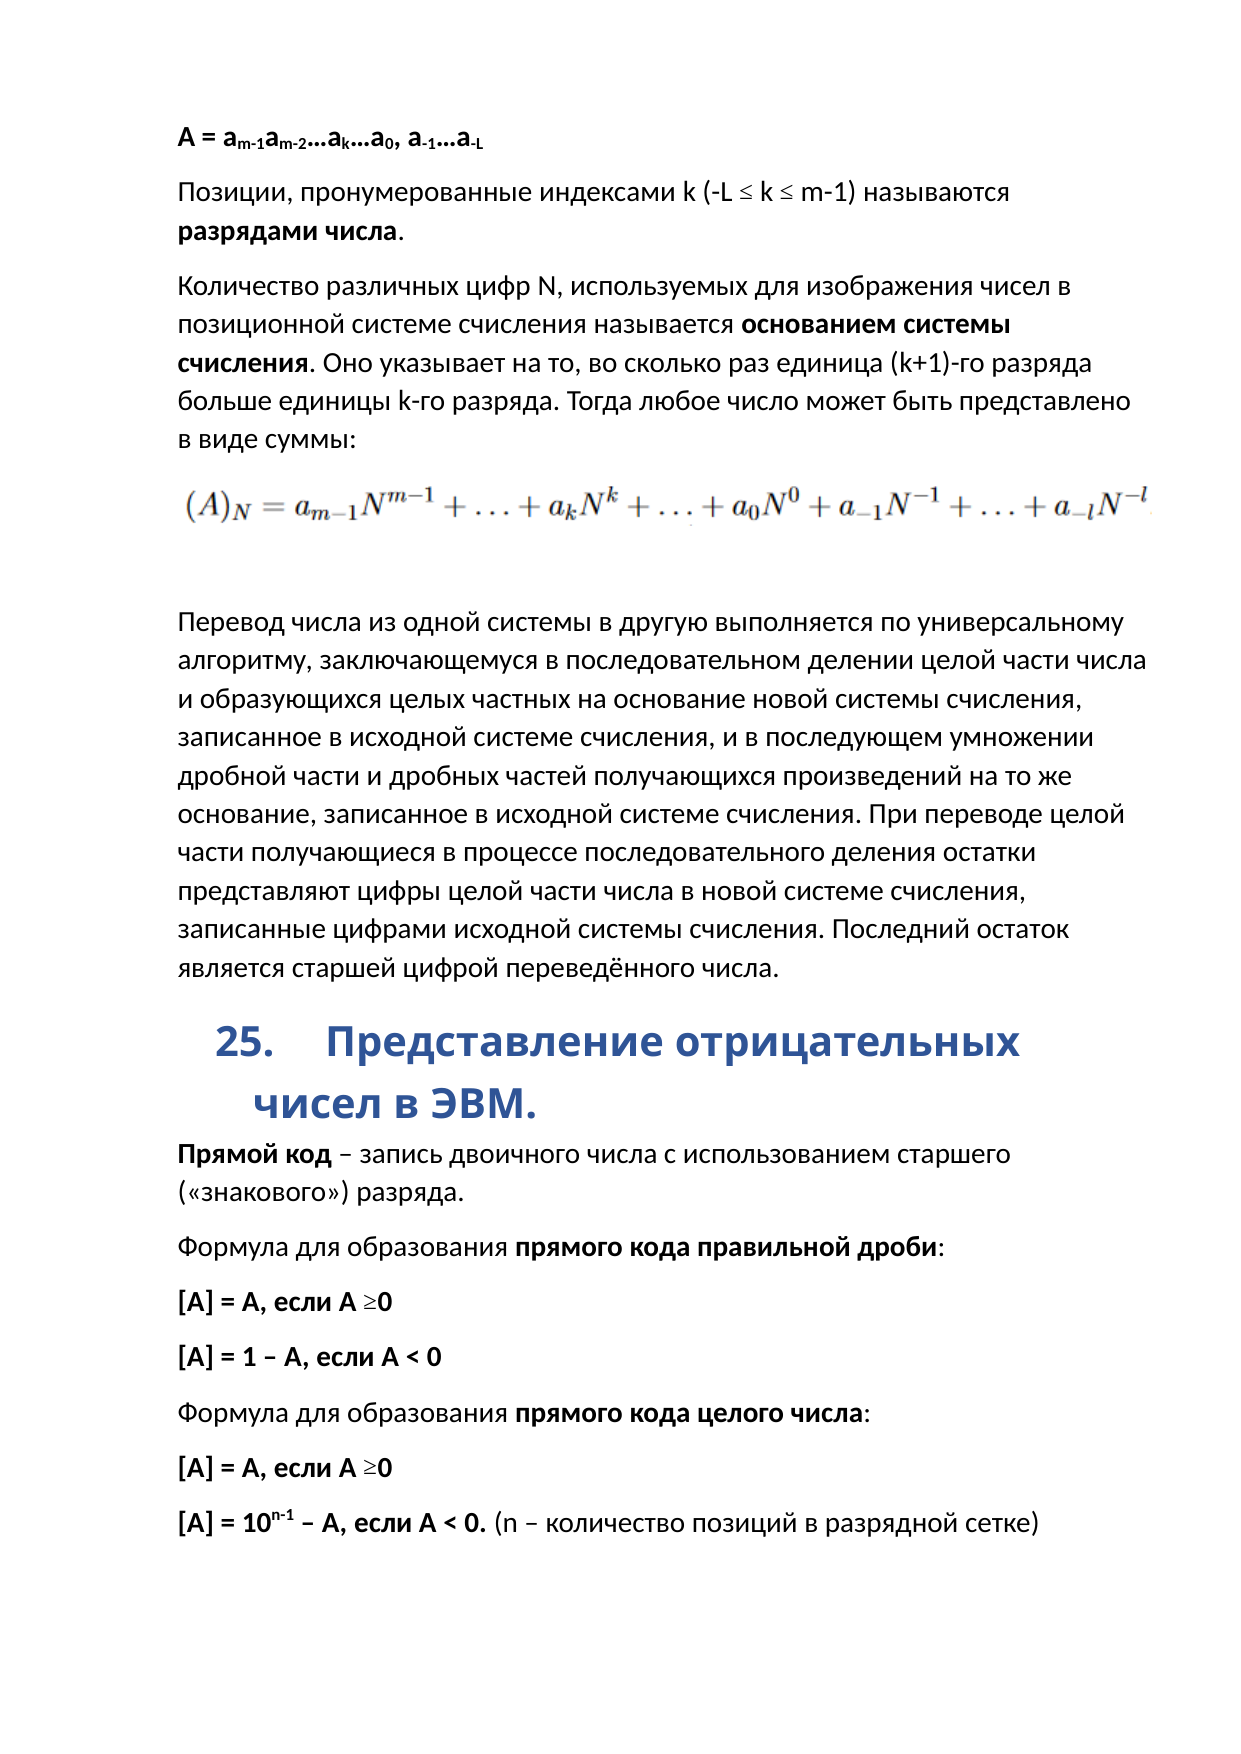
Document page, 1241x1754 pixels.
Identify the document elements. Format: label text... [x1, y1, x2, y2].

text Перевод числа из одной системы в другую выполняется по универсальному алгоритму, заключающемуся в последовательном делении целой части числа и образующихся целых частных на основание новой системы счисления, записанное в исходной системе счисления, и в последующем умножении дробной части и дробных частей получающихся произведений на то же основание, записанное в исходной системе счисления. При переводе целой части получающиеся в процессе последовательного деления остатки представляют цифры целой части числа в новой системе счисления, записанные цифрами исходной системы счисления. Последний остаток является старшей цифрой переведённого числа. [177, 603, 1152, 984]
subtitle Представление отрицательных чисел в ЭВМ. [215, 1012, 1152, 1130]
picture [177, 469, 1152, 526]
text [A] = A, если A 0 [177, 1449, 1152, 1484]
text Позиции, пронумерованные индексами k (-L k m-1) называются разрядами числа. [177, 173, 1152, 247]
text [A] = A, если A 0 [177, 1283, 1152, 1319]
text A = am-1am-2…ak…a0, a-1…a-L [177, 118, 1152, 154]
text [A] = 1 – A, если A < 0 [177, 1338, 1152, 1374]
text Количество различных цифр N, используемых для изображения чисел в позиционной системе счисления называется основанием системы счисления. Оно указывает на то, во сколько раз единица (k+1)-го разряда больше единицы k-го разряда. Тогда любое число может быть представлено в виде суммы: [177, 267, 1152, 456]
text Прямой код – запись двоичного числа с использованием старшего («знакового») разряда. [177, 1135, 1152, 1209]
text [A] = 10n-1 – A, если A < 0. (n – количество позиций в разрядной сетке) [177, 1504, 1152, 1539]
text Формула для образования прямого кода целого числа: [177, 1394, 1152, 1429]
text Формула для образования прямого кода правильной дроби: [177, 1228, 1152, 1264]
